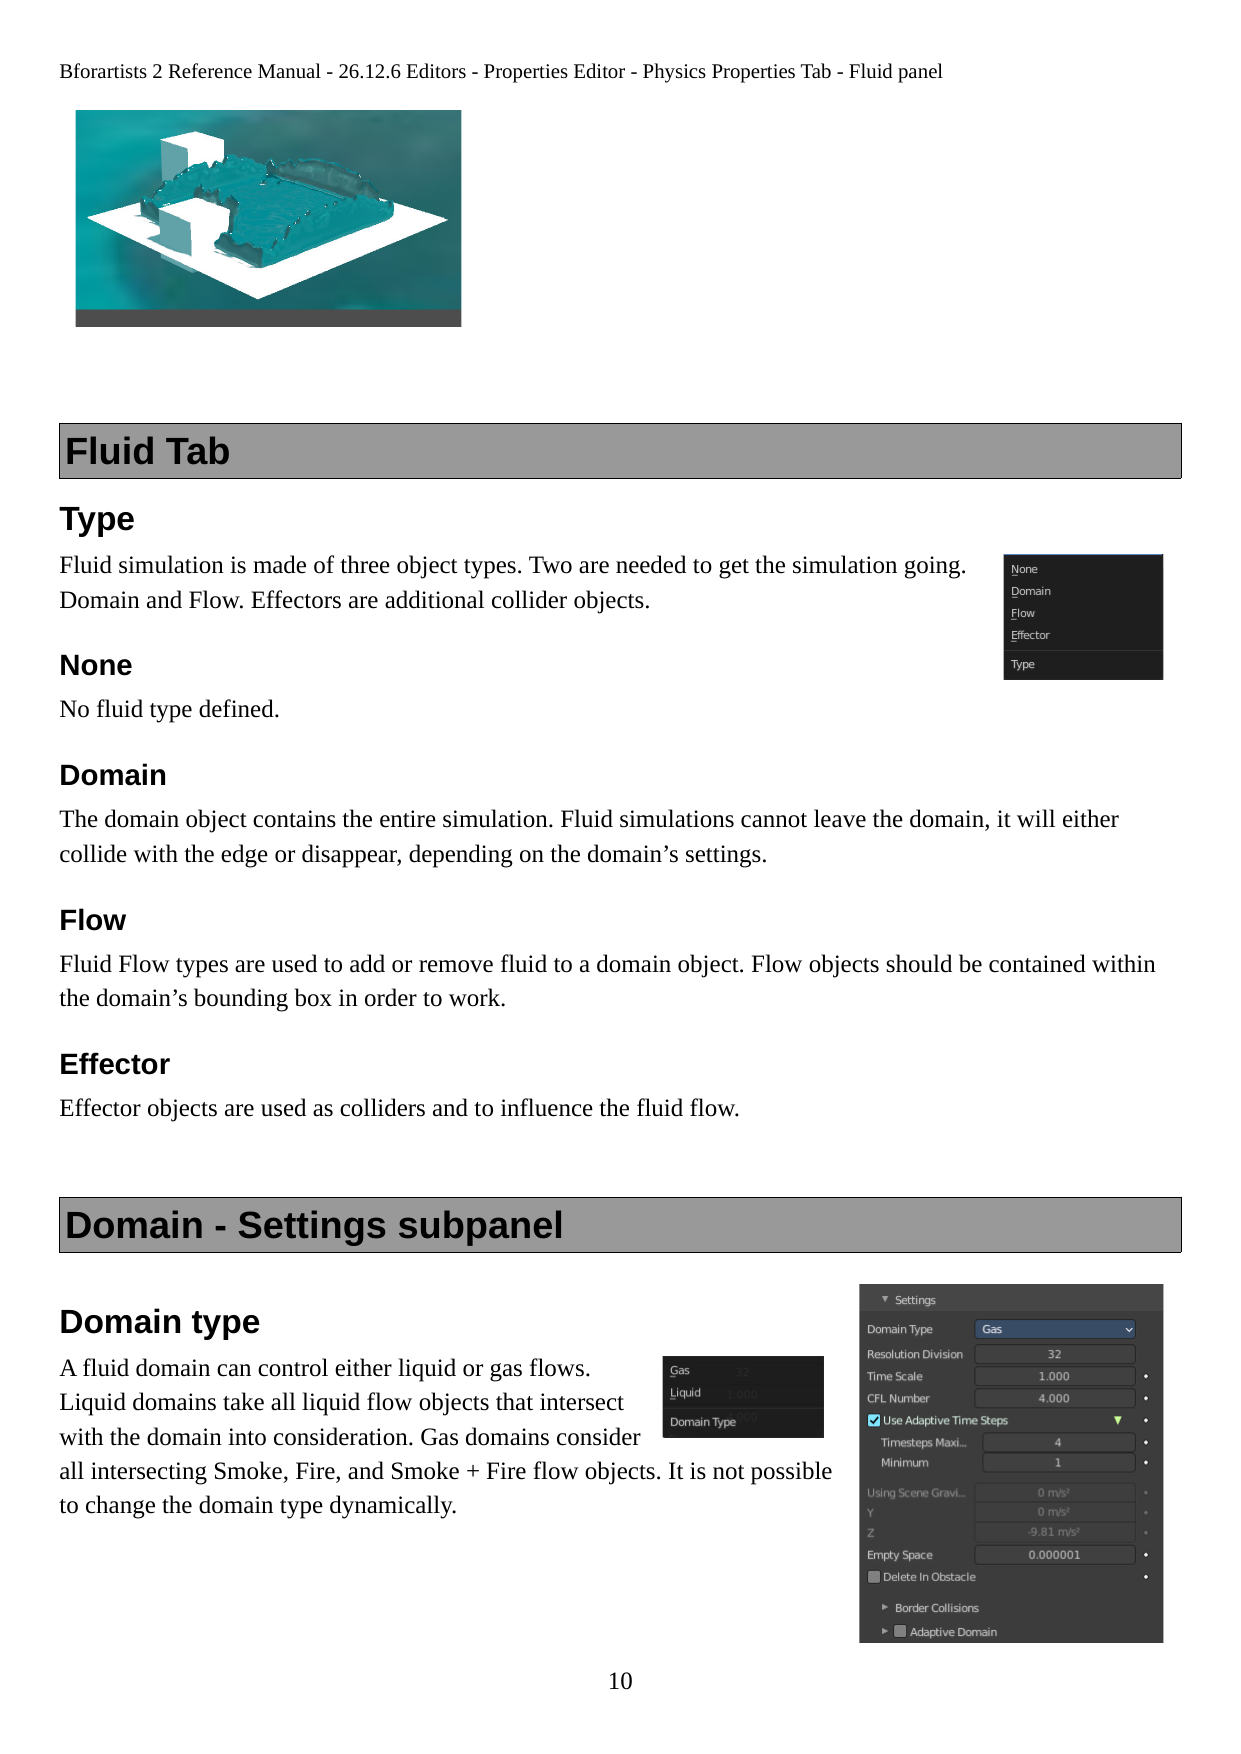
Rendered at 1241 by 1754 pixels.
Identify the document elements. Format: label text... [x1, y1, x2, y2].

picture [75, 110, 462, 327]
table_header Fluid Tab [60, 424, 1181, 478]
subtitle Domain [59, 758, 1181, 792]
text The domain object contains the entire simulation. Fluid simulations cannot leave the domain, it will either collide with the edge or disappear, depending on the domain’s settings. [59, 804, 1181, 868]
subtitle None [59, 648, 1181, 682]
text Fluid Flow types are used to add or remove fluid to a domain object. Flow objects should be contained within the domain’s bounding box in order to work. [59, 949, 1181, 1012]
subtitle Effector [59, 1047, 1181, 1081]
table_header Domain - Settings subpanel [60, 1198, 1181, 1252]
subtitle [1164, 1302, 1181, 1340]
text Effector objects are used as colliders and to influence the fluid flow. [59, 1093, 1181, 1122]
subtitle Type [59, 499, 1181, 538]
picture [859, 1284, 1164, 1643]
subtitle Flow [59, 903, 1181, 936]
subtitle Domain type [59, 1302, 859, 1340]
picture [1003, 554, 1164, 680]
text Fluid simulation is made of three object types. Two are needed to get the simulation going. Domain and Flow. Effectors are additional collider objects. [59, 550, 1181, 613]
picture [662, 1356, 824, 1438]
text A fluid domain can control either liquid or gas flows. Liquid domains take all liquid flow objects that intersect with the domain into consideration. Gas domains consider all intersecting Smoke, Fire, and Smoke + Fire flow objects. It is not possible to change the domain type dynamically. [59, 1353, 859, 1519]
text No fluid type defined. [59, 694, 1181, 723]
